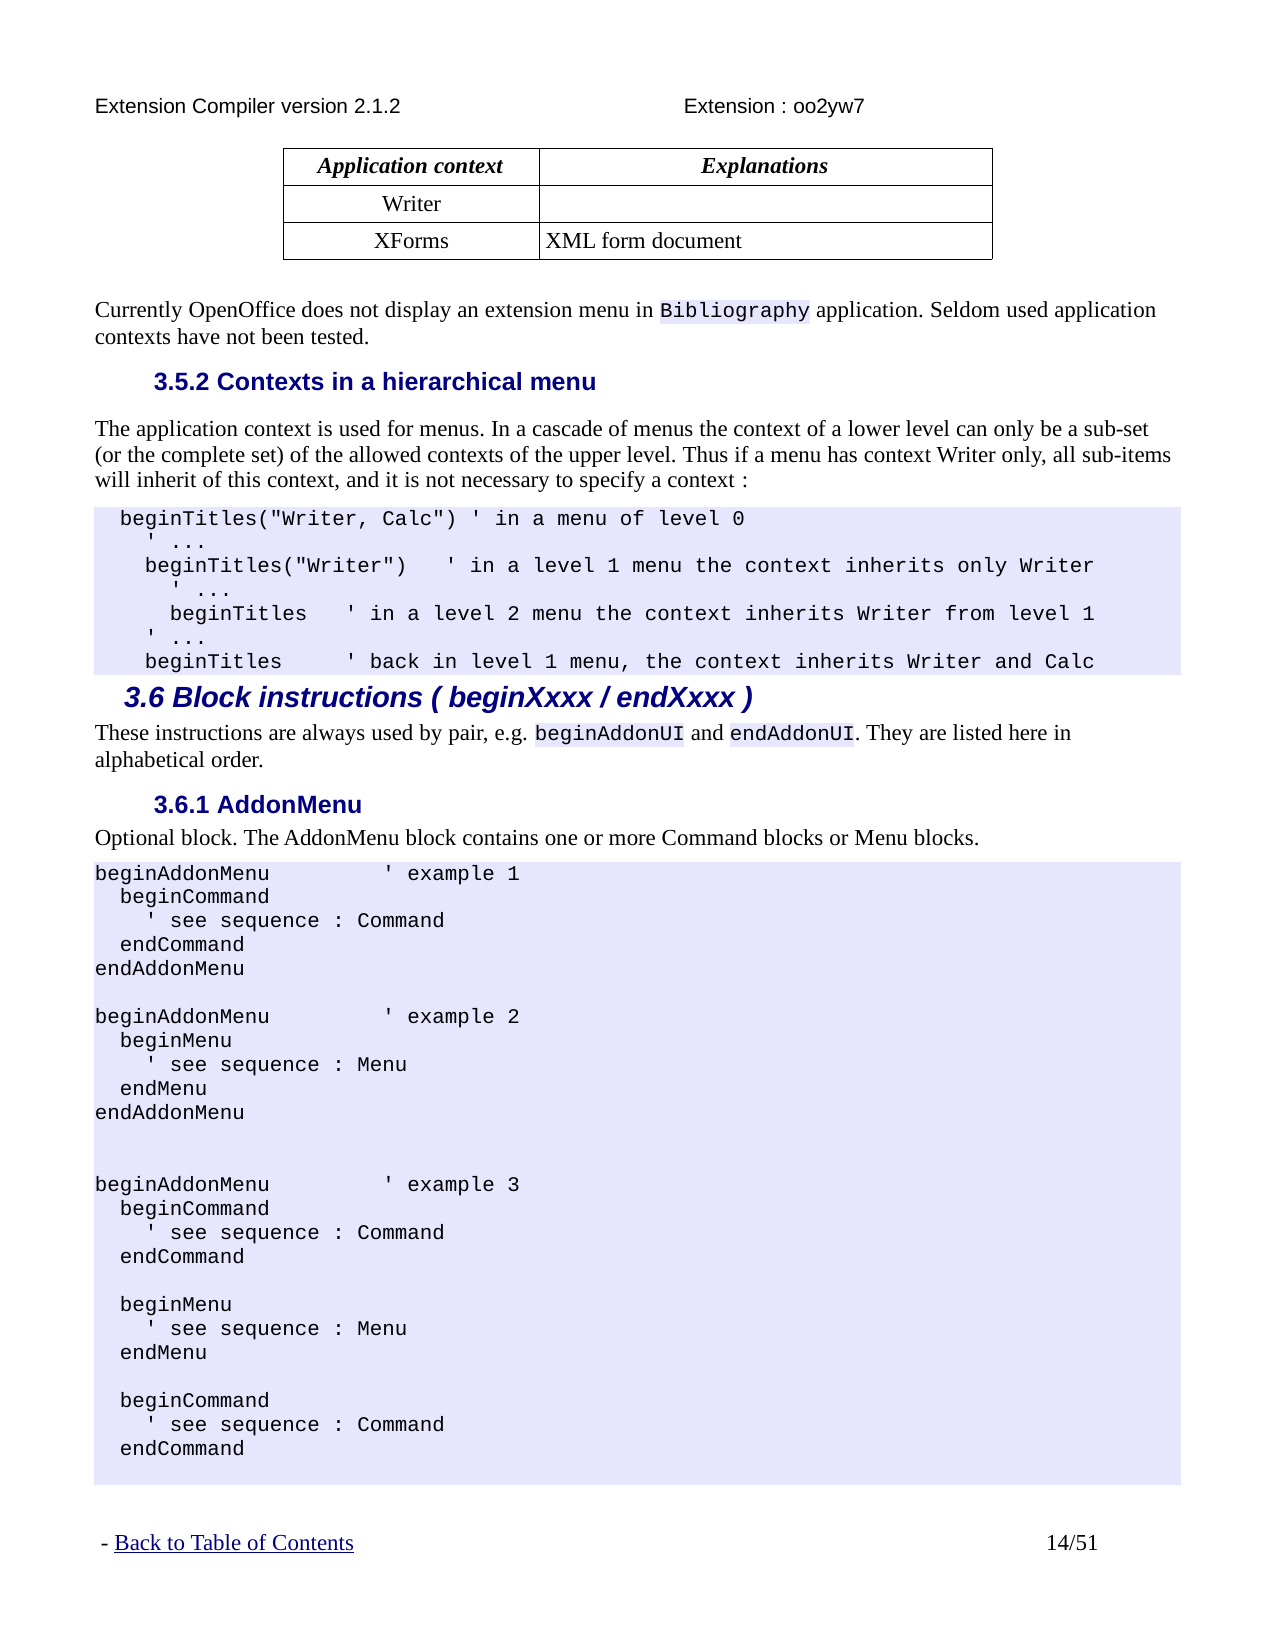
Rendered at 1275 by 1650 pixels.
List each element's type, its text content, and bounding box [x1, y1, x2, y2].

text ' ... [94, 531, 1181, 555]
text ' see sequence : Menu [94, 1054, 1181, 1078]
text These instructions are always used by pair, e.g. beginAddonUI and endAddonUI. They are listed here in alphabetical order. [94, 719, 1181, 772]
text beginAddonMenu ' example 1 [94, 862, 1181, 886]
text beginAddonMenu ' example 3 [94, 1174, 1181, 1198]
text beginMenu [94, 1030, 1181, 1054]
text endAddonMenu [94, 958, 1181, 982]
text beginTitles("Writer") ' in a level 1 menu the context inherits only Writer [94, 555, 1181, 579]
text beginCommand [94, 886, 1181, 910]
text endMenu [94, 1078, 1181, 1102]
text Currently OpenOffice does not display an extension menu in Bibliography application. Seldom used application contexts have not been tested. [94, 297, 1181, 349]
table_cell XForms [284, 223, 539, 259]
text Optional block. The AddonMenu block contains one or more Command blocks or Menu blocks. [94, 824, 1181, 850]
text endCommand [94, 1437, 1181, 1461]
text beginTitles("Writer, Calc") ' in a menu of level 0 [94, 507, 1181, 531]
text beginTitles ' back in level 1 menu, the context inherits Writer and Calc [94, 651, 1181, 675]
text beginMenu [94, 1294, 1181, 1318]
text endCommand [94, 1246, 1181, 1270]
text ' ... [94, 627, 1181, 651]
text ' see sequence : Command [94, 1222, 1181, 1246]
table_cell XML form document [540, 223, 992, 259]
table_cell [540, 186, 992, 222]
text ' ... [94, 579, 1181, 603]
subtitle AddonMenu [153, 791, 1181, 818]
text beginCommand [94, 1389, 1181, 1413]
text The application context is used for menus. In a cascade of menus the context of a lower level can only be a sub-set (or the complete set) of the allowed contexts of the upper level. Thus if a menu has context Writer only, all sub-items will inherit of this context, and it is not necessary to specify a context : [94, 416, 1181, 493]
text endCommand [94, 934, 1181, 958]
text ' see sequence : Command [94, 1413, 1181, 1437]
table_header Explanations [540, 149, 992, 184]
text ' see sequence : Menu [94, 1318, 1181, 1342]
subtitle Contexts in a hierarchical menu [153, 368, 1181, 396]
table_header Application context [284, 149, 539, 184]
table_cell Writer [284, 186, 539, 222]
subtitle Block instructions ( beginXxxx / endXxxx ) [124, 681, 1181, 714]
text beginAddonMenu ' example 2 [94, 1006, 1181, 1030]
text endAddonMenu [94, 1102, 1181, 1126]
text beginCommand [94, 1198, 1181, 1222]
text endMenu [94, 1342, 1181, 1366]
text ' see sequence : Command [94, 910, 1181, 934]
text beginTitles ' in a level 2 menu the context inherits Writer from level 1 [94, 603, 1181, 627]
